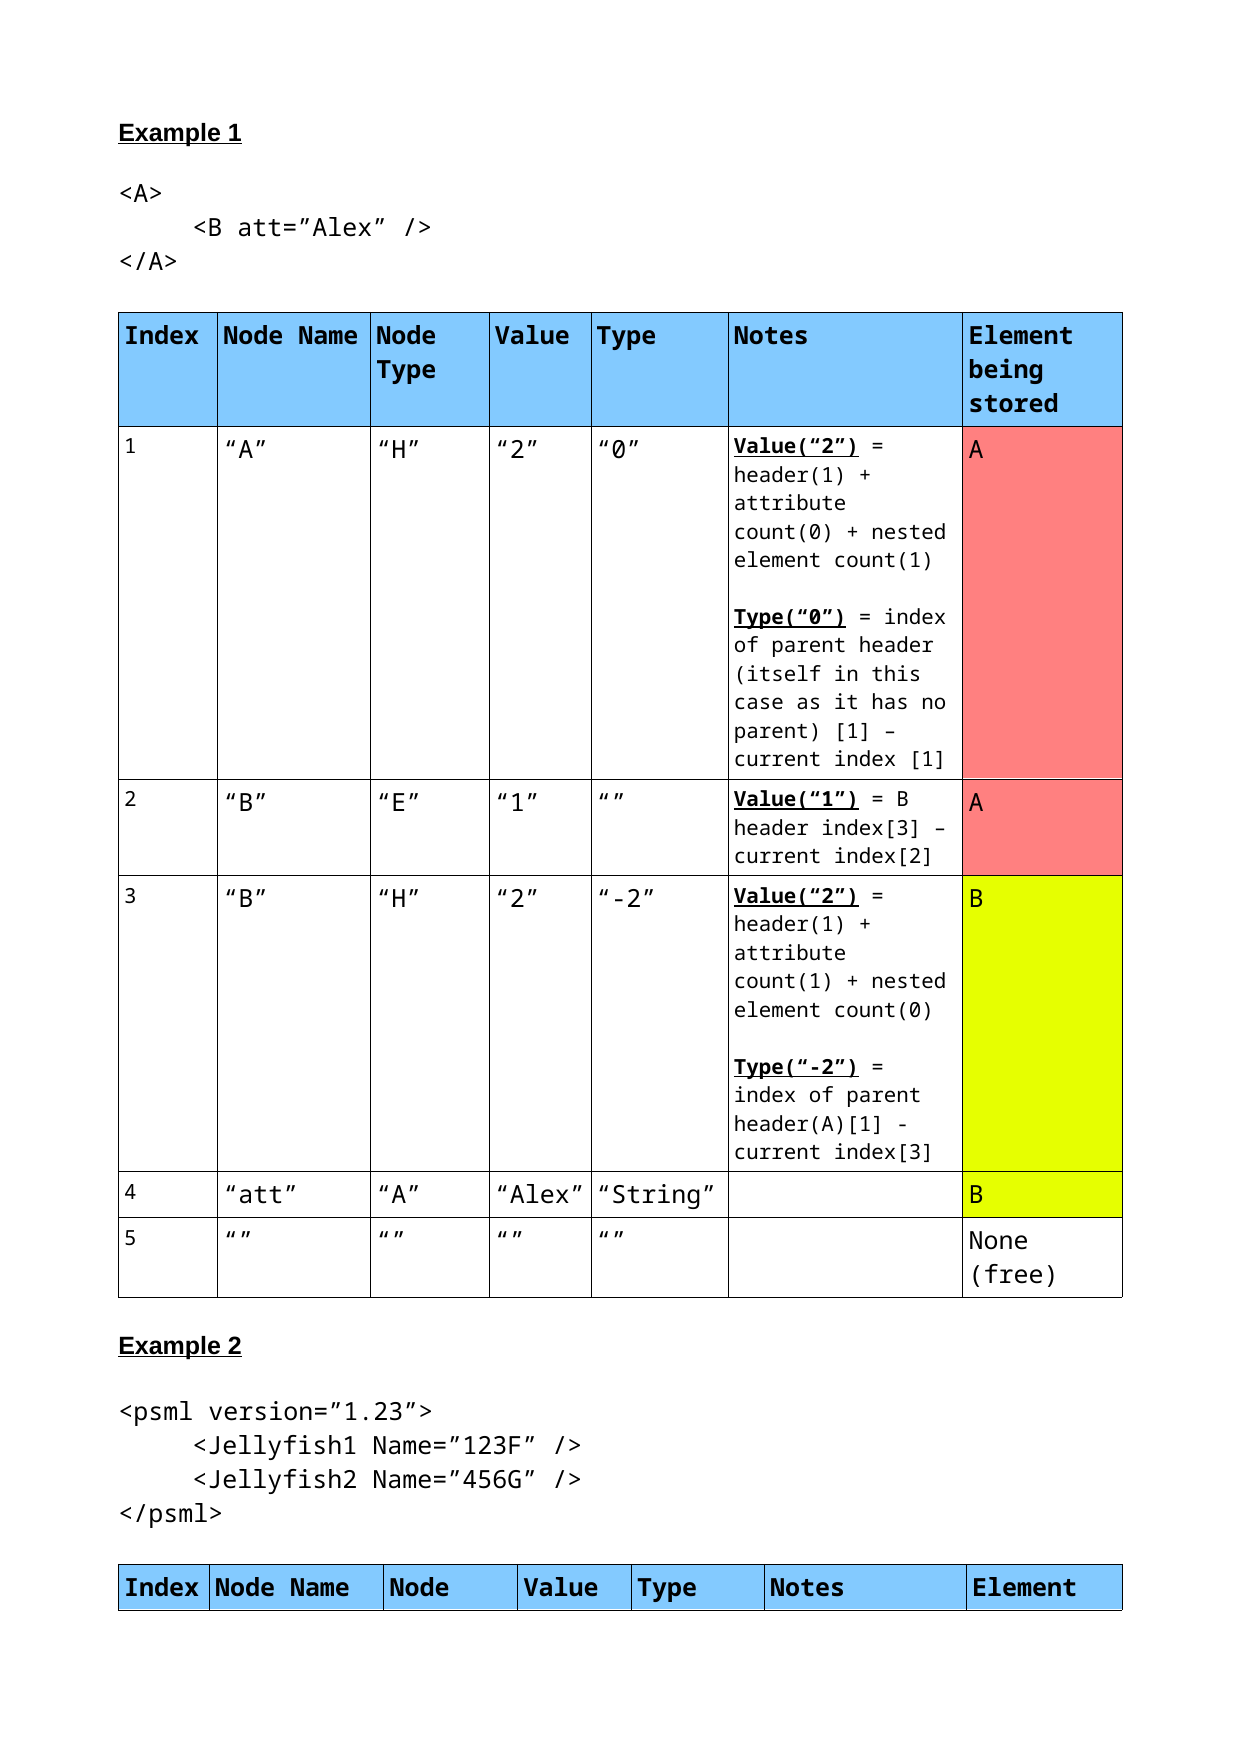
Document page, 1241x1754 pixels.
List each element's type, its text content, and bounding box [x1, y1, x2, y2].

table_header Index [119, 1565, 209, 1609]
table_cell “String” [592, 1172, 728, 1217]
text <Jellyfish1 Name=”123F” /> [118, 1428, 1122, 1462]
table_header Element [967, 1565, 1122, 1609]
table_cell [729, 1172, 962, 1217]
table_cell A [963, 780, 1122, 875]
table_cell “A” [371, 1172, 489, 1217]
table_header Node [384, 1565, 517, 1609]
table_cell “” [371, 1218, 489, 1297]
table_cell Value(“2”) = header(1) + attribute count(1) + nested element count(0) Type(“-2”) = index of parent header(A)[1] - current index[3] [729, 876, 962, 1171]
table_cell “E” [371, 780, 489, 875]
table_cell 3 [119, 876, 217, 1171]
table_header Node Name [218, 313, 370, 426]
table_cell “2” [490, 427, 591, 778]
table_cell None (free) [963, 1218, 1122, 1297]
text <psml version=”1.23”> [118, 1393, 1122, 1428]
table_cell “” [490, 1218, 591, 1297]
table_cell “” [592, 1218, 728, 1297]
text Example 2 [118, 1331, 1122, 1359]
text </A> [118, 244, 1122, 278]
table_cell “” [218, 1218, 370, 1297]
table_cell “B” [218, 780, 370, 875]
table_header Notes [765, 1565, 966, 1609]
table_cell [729, 1218, 962, 1297]
text Example 1 [118, 118, 1122, 147]
table_cell 4 [119, 1172, 217, 1217]
table_cell 1 [119, 427, 217, 778]
text <B att=”Alex” /> [118, 210, 1122, 244]
table_header Value [490, 313, 591, 426]
table_header Notes [729, 313, 962, 426]
table_cell 5 [119, 1218, 217, 1297]
table_cell B [963, 876, 1122, 1171]
text </psml> [118, 1496, 1122, 1530]
table_cell “-2” [592, 876, 728, 1171]
table_cell “” [592, 780, 728, 875]
table_cell “2” [490, 876, 591, 1171]
table_header Type [592, 313, 728, 426]
table_header Element being stored [963, 313, 1122, 426]
text <A> [118, 176, 1122, 210]
table_cell “1” [490, 780, 591, 875]
table_cell 2 [119, 780, 217, 875]
table_cell “att” [218, 1172, 370, 1217]
table_header Type [632, 1565, 764, 1609]
table_cell Value(“1”) = B header index[3] – current index[2] [729, 780, 962, 875]
table_cell A [963, 427, 1122, 778]
table_cell “H” [371, 427, 489, 778]
table_header Node Type [371, 313, 489, 426]
table_cell “H” [371, 876, 489, 1171]
table_cell “B” [218, 876, 370, 1171]
table_header Index [119, 313, 217, 426]
table_header Value [518, 1565, 631, 1609]
table_cell “0” [592, 427, 728, 778]
text <Jellyfish2 Name=”456G” /> [118, 1462, 1122, 1496]
table_header Node Name [210, 1565, 383, 1609]
table_cell “Alex” [490, 1172, 591, 1217]
table_cell “A” [218, 427, 370, 778]
table_cell Value(“2”) = header(1) + attribute count(0) + nested element count(1) Type(“0”) = index of parent header (itself in this case as it has no parent) [1] – current index [1] [729, 427, 962, 778]
table_cell B [963, 1172, 1122, 1217]
